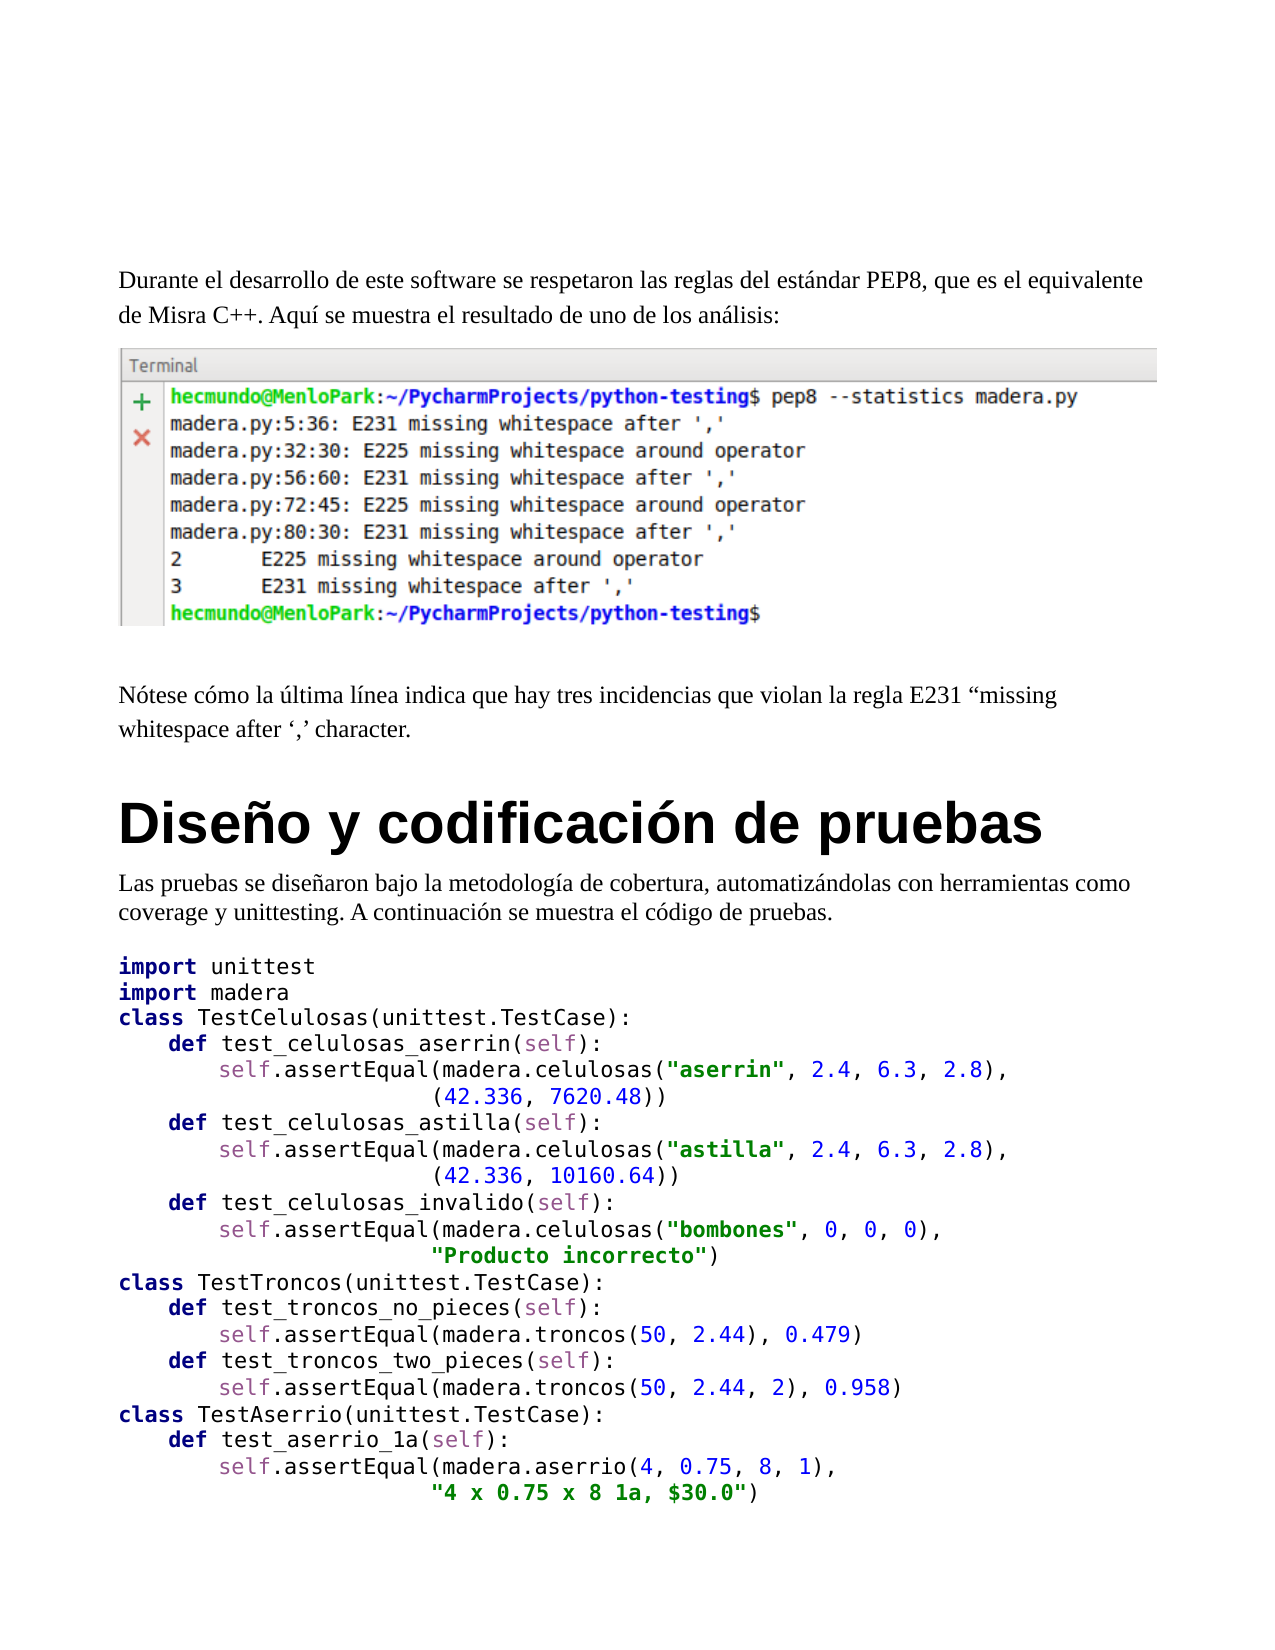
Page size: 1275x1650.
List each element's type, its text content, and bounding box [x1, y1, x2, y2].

text class TestTroncos(unittest.TestCase): [118, 1270, 1157, 1295]
text def test_celulosas_invalido(self): [118, 1190, 1157, 1217]
text class TestAserrio(unittest.TestCase): [118, 1402, 1157, 1427]
text (42.336, 7620.48)) [118, 1084, 1157, 1111]
text def test_aserrio_1a(self): [118, 1427, 1157, 1454]
text self.assertEqual(madera.troncos(50, 2.44, 2), 0.958) [118, 1375, 1157, 1402]
text self.assertEqual(madera.aserrio(4, 0.75, 8, 1), [118, 1454, 1157, 1480]
text def test_celulosas_aserrin(self): [118, 1031, 1157, 1057]
text self.assertEqual(madera.celulosas("aserrin", 2.4, 6.3, 2.8), [118, 1057, 1157, 1084]
text import unittest [118, 954, 1157, 980]
text import madera [118, 980, 1157, 1005]
picture [118, 348, 1157, 626]
title Diseño y codificación de pruebas [118, 788, 1157, 856]
text def test_celulosas_astilla(self): [118, 1111, 1157, 1137]
text def test_troncos_two_pieces(self): [118, 1348, 1157, 1375]
text Nótese cómo la última línea indica que hay tres incidencias que violan la regla E231 “missing whitespace after ‘,’ character. [118, 680, 1157, 743]
text class TestCelulosas(unittest.TestCase): [118, 1005, 1157, 1031]
text self.assertEqual(madera.celulosas("astilla", 2.4, 6.3, 2.8), [118, 1137, 1157, 1164]
text Las pruebas se diseñaron bajo la metodología de cobertura, automatizándolas con herramientas como coverage y unittesting. A continuación se muestra el código de pruebas. [118, 868, 1157, 926]
text "Producto incorrecto") [118, 1243, 1157, 1270]
text (42.336, 10160.64)) [118, 1164, 1157, 1190]
text self.assertEqual(madera.celulosas("bombones", 0, 0, 0), [118, 1217, 1157, 1243]
text self.assertEqual(madera.troncos(50, 2.44), 0.479) [118, 1322, 1157, 1348]
text def test_troncos_no_pieces(self): [118, 1295, 1157, 1322]
text Durante el desarrollo de este software se respetaron las reglas del estándar PEP8, que es el equivalente de Misra C++. Aquí se muestra el resultado de uno de los análisis: [118, 265, 1157, 328]
text "4 x 0.75 x 8 1a, $30.0") [118, 1480, 1157, 1507]
